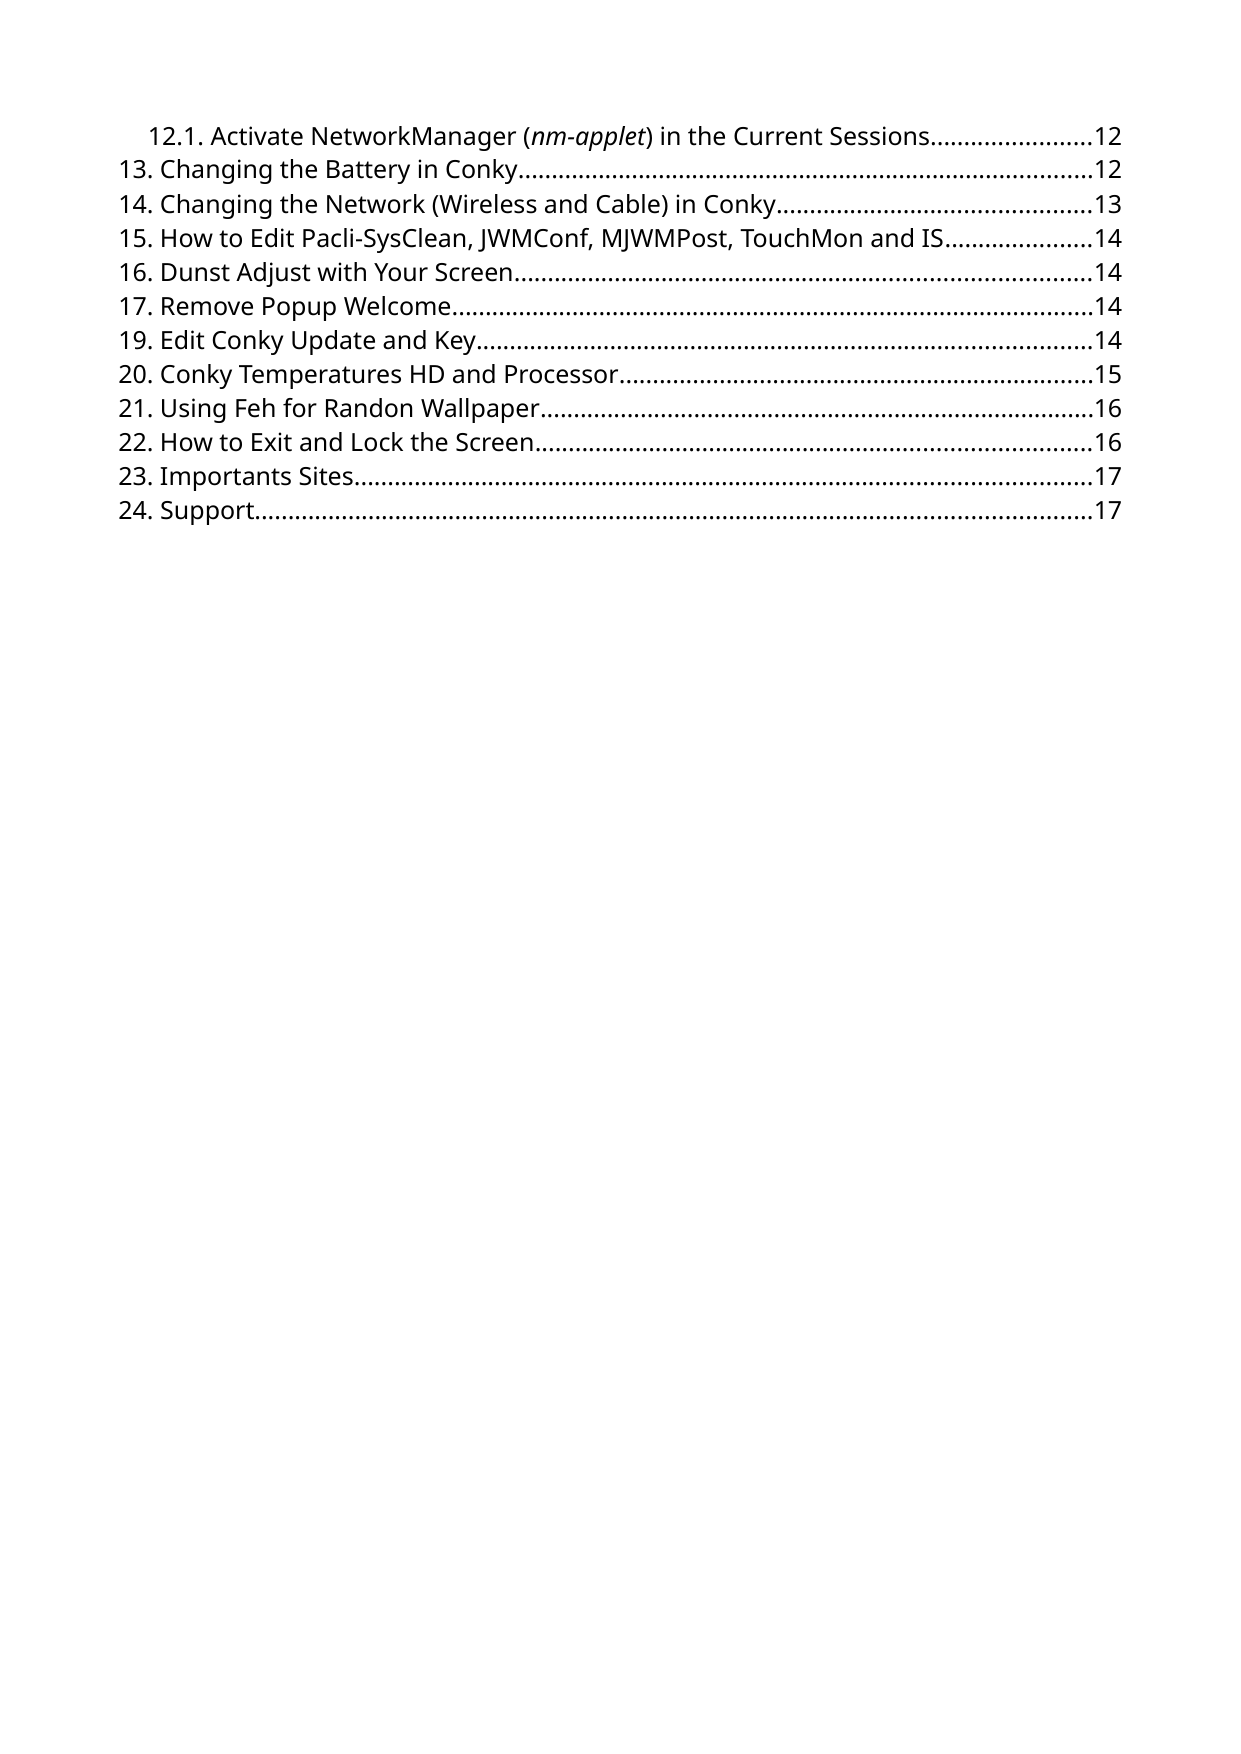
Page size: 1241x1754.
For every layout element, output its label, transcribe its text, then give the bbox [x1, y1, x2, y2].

text 14. Changing the Network (Wireless and Cable) in Conky 13 [118, 186, 1122, 220]
text 12.1. Activate NetworkManager (nm-applet) in the Current Sessions 12 [148, 118, 1122, 152]
text 19. Edit Conky Update and Key 14 [118, 322, 1122, 357]
text 17. Remove Popup Welcome 14 [118, 288, 1122, 322]
text 16. Dunst Adjust with Your Screen 14 [118, 254, 1122, 288]
text 23. Importants Sites 17 [118, 459, 1122, 493]
text 15. How to Edit Pacli-SysClean, JWMConf, MJWMPost, TouchMon and IS 14 [118, 220, 1122, 254]
text 21. Using Feh for Randon Wallpaper 16 [118, 391, 1122, 425]
text 22. How to Exit and Lock the Screen 16 [118, 425, 1122, 459]
text 20. Conky Temperatures HD and Processor 15 [118, 357, 1122, 391]
text 13. Changing the Battery in Conky 12 [118, 152, 1122, 186]
text 24. Support 17 [118, 493, 1122, 527]
